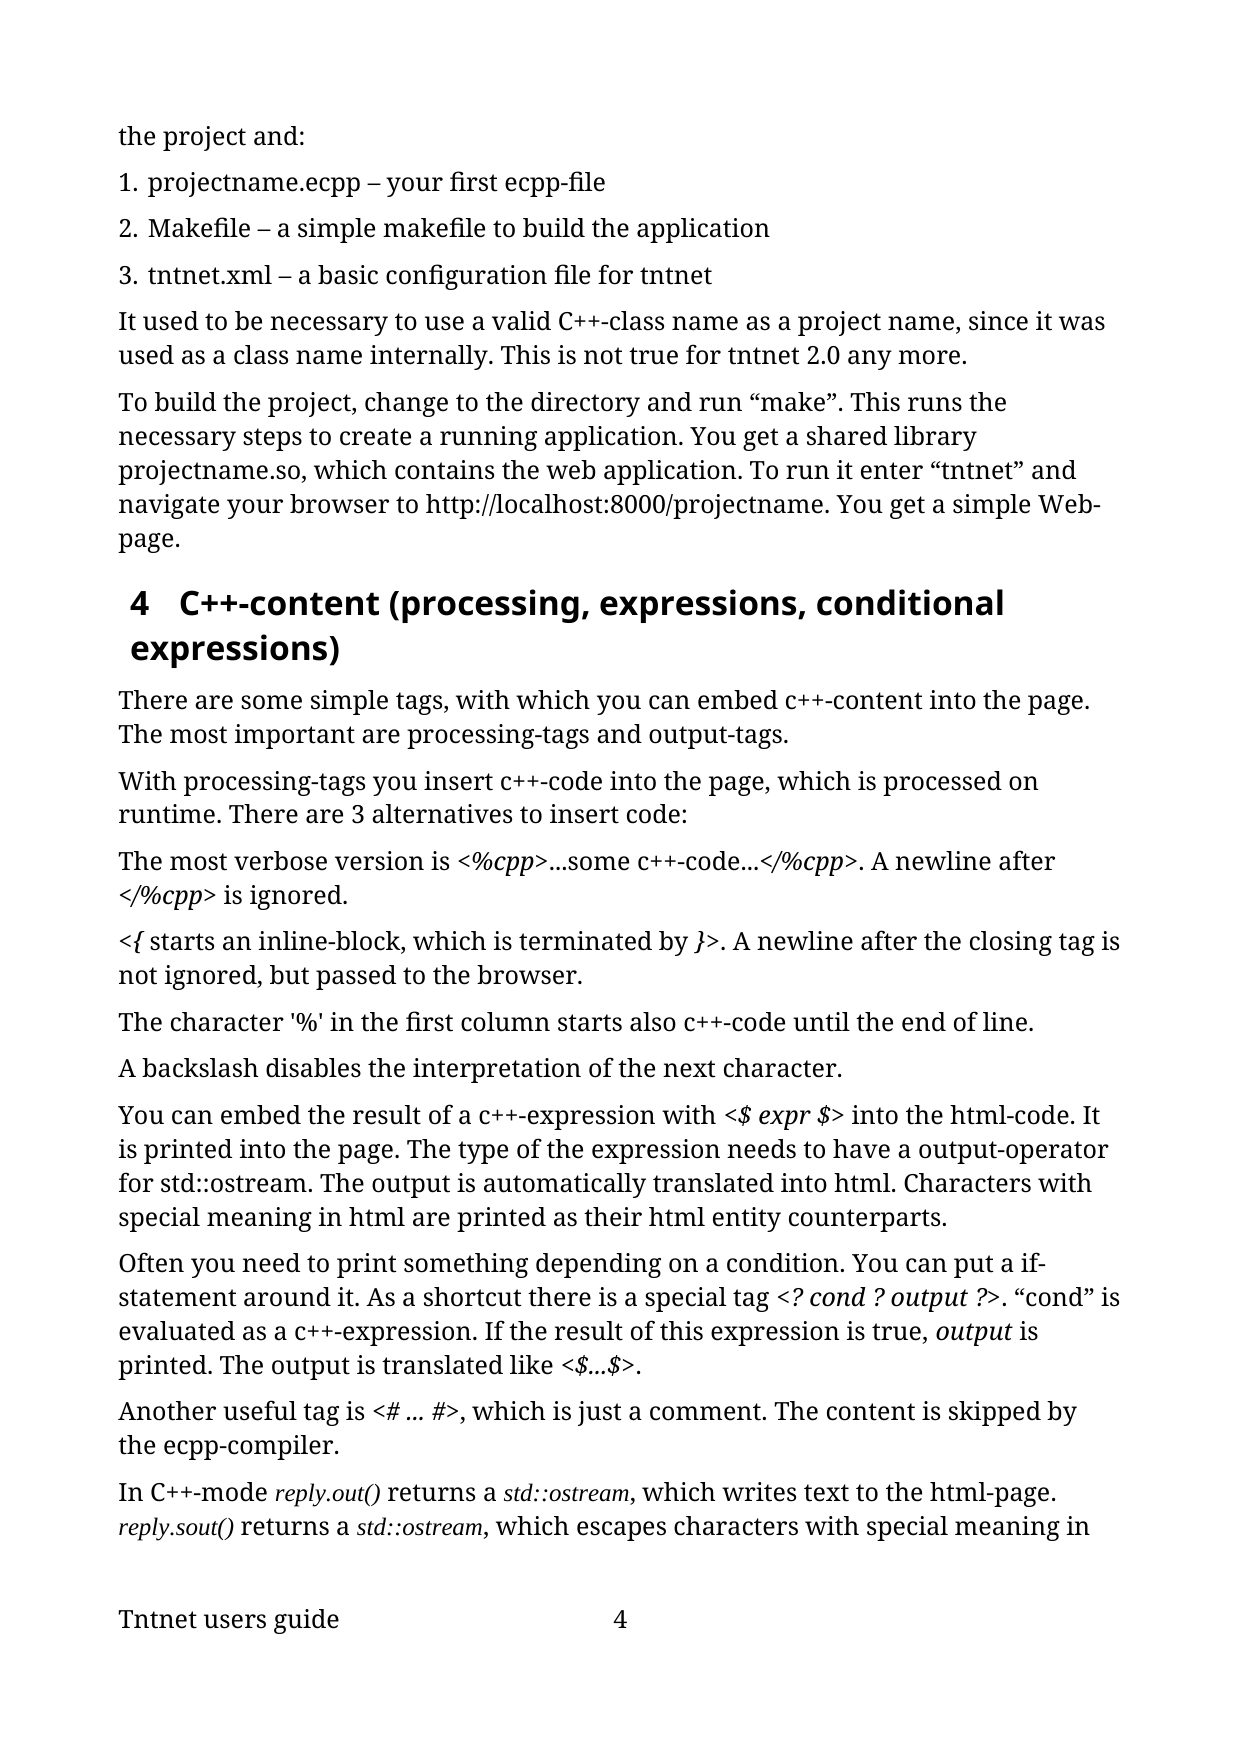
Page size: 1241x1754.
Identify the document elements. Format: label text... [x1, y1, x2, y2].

text the project and: [118, 118, 1122, 152]
text With processing-tags you insert c++-code into the page, which is processed on runtime. There are 3 alternatives to insert code: [118, 763, 1122, 831]
list projectname.ecpp – your first ecpp-file [118, 164, 1122, 198]
text A backslash disables the interpretation of the next character. [118, 1051, 1122, 1085]
text In C++-mode reply.out() returns a std::ostream, which writes text to the html-page. reply.sout() returns a std::ostream, which escapes characters with special meaning in [118, 1474, 1122, 1542]
text It used to be necessary to use a valid C++-class name as a project name, since it was used as a class name internally. This is not true for tntnet 2.0 any more. [118, 304, 1122, 372]
subtitle C++-content (processing, expressions, conditional expressions) [118, 579, 1122, 670]
text The character '%' in the first column starts also c++-code until the end of line. [118, 1004, 1122, 1038]
text You can embed the result of a c++-expression with <$ expr $> into the html-code. It is printed into the page. The type of the expression needs to have a output-operator for std::ostream. The output is automatically translated into html. Characters with special meaning in html are printed as their html entity counterparts. [118, 1097, 1122, 1233]
list tntnet.xml – a basic configuration file for tntnet [118, 257, 1122, 291]
text <{ starts an inline-block, which is terminated by }>. A newline after the closing tag is not ignored, but passed to the browser. [118, 924, 1122, 992]
text Another useful tag is <# ... #>, which is just a comment. The content is skipped by the ecpp-compiler. [118, 1394, 1122, 1462]
text The most verbose version is <%cpp>...some c++-code...</%cpp>. A newline after </%cpp> is ignored. [118, 843, 1122, 911]
text To build the project, change to the directory and run “make”. This runs the necessary steps to create a running application. You get a shared library projectname.so, which contains the web application. To run it enter “tntnet” and navigate your browser to http://localhost:8000/projectname. You get a simple Web-page. [118, 384, 1122, 554]
text Often you need to print something depending on a condition. You can put a if-statement around it. As a shortcut there is a special tag <? cond ? output ?>. “cond” is evaluated as a c++-expression. If the result of this expression is true, output is printed. The output is translated like <$...$>. [118, 1246, 1122, 1381]
list Makefile – a simple makefile to build the application [118, 211, 1122, 245]
text There are some simple tags, with which you can embed c++-content into the page. The most important are processing-tags and output-tags. [118, 683, 1122, 751]
